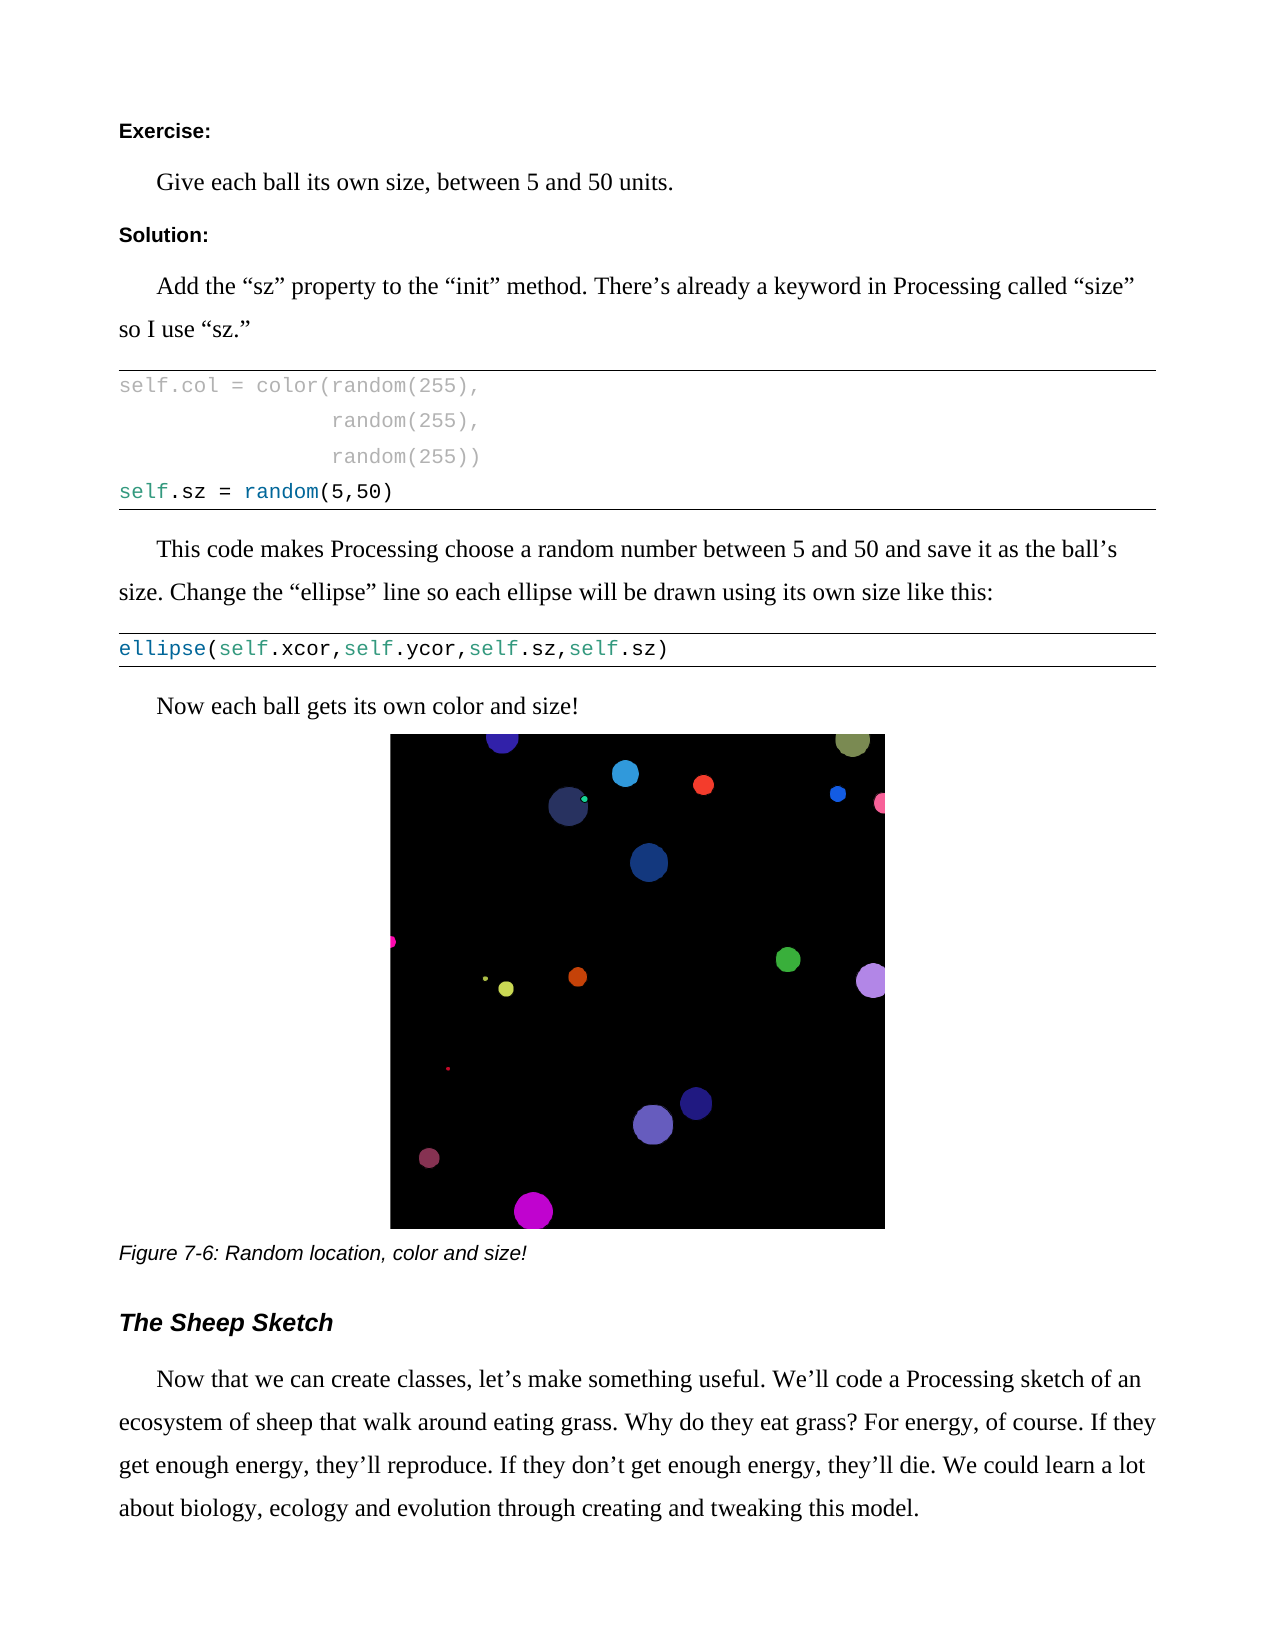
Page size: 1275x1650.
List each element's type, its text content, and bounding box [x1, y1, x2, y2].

text random(255), [118, 410, 1156, 434]
text ellipse(self.xcor,self.ycor,self.sz,self.sz) [118, 634, 1156, 667]
text Solution: [118, 223, 1156, 247]
picture [390, 734, 885, 1229]
text This code makes Processing choose a random number between 5 and 50 and save it as the ball’s size. Change the “ellipse” line so each ellipse will be drawn using its own size like this: [118, 534, 1156, 606]
text Add the “sz” property to the “init” method. There’s already a keyword in Processing called “size” so I use “sz.” [118, 271, 1156, 343]
text Now that we can create classes, let’s make something useful. We’ll code a Processing sketch of an ecosystem of sheep that walk around eating grass. Why do they eat grass? For energy, of course. If they get enough energy, they’ll reproduce. If they don’t get enough energy, they’ll die. We could learn a lot about biology, ecology and evolution through creating and tweaking this model. [118, 1364, 1156, 1522]
text random(255)) [118, 446, 1156, 469]
text Now each ball gets its own color and size! [118, 691, 1156, 720]
text Figure 7-6: Random location, color and size! [118, 747, 1156, 1265]
text self.sz = random(5,50) [118, 481, 1156, 510]
text The Sheep Sketch [118, 1308, 1156, 1337]
text Give each ball its own size, between 5 and 50 units. [118, 167, 1156, 196]
text Exercise: [118, 118, 1156, 142]
text self.col = color(random(255), [118, 371, 1156, 399]
